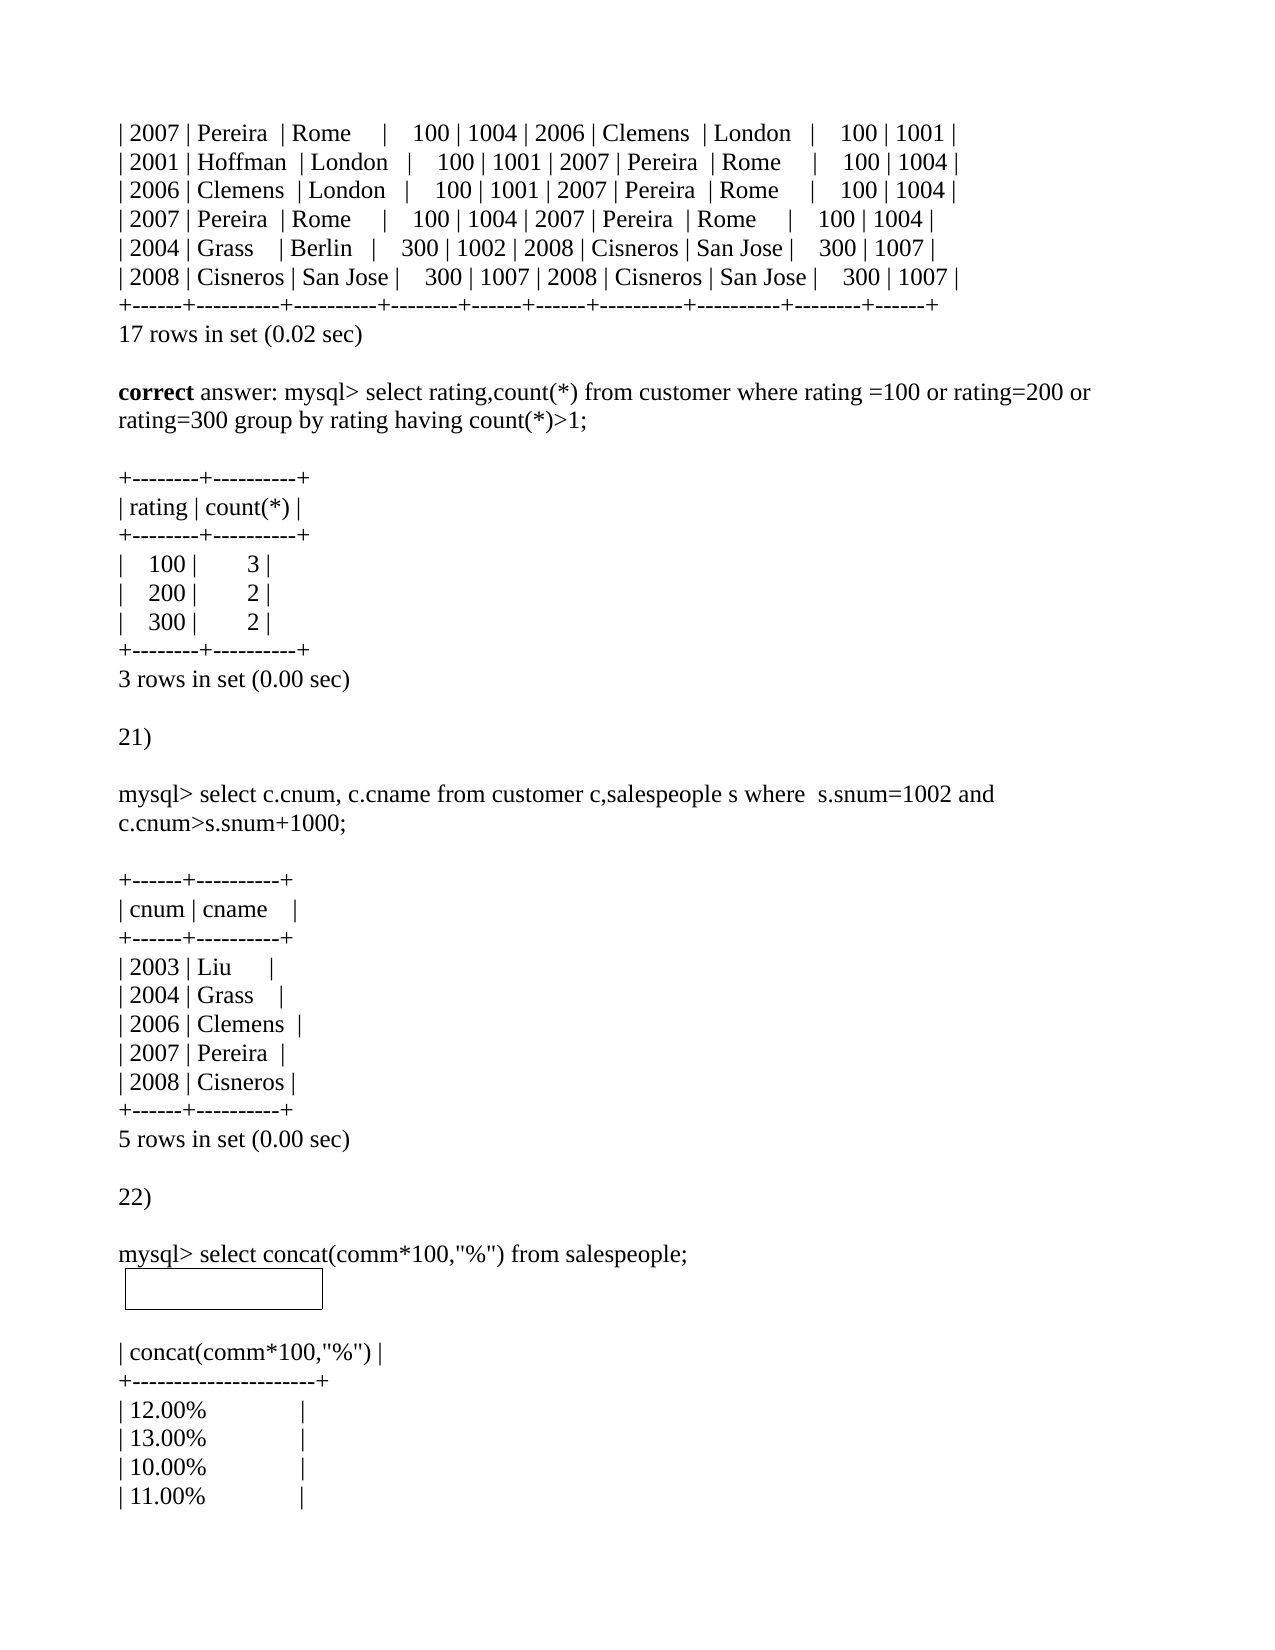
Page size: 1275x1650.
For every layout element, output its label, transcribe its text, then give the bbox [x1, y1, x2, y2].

text +----------------------+ [118, 1366, 1157, 1395]
text | 2006 | Clemens | [118, 1009, 1157, 1038]
text 21) [118, 722, 1157, 751]
text | 2007 | Pereira | [118, 1038, 1157, 1067]
text | 100 | 3 | [118, 549, 1157, 578]
text | 2001 | Hoffman | London | 100 | 1001 | 2007 | Pereira | Rome | 100 | 1004 | [118, 147, 1157, 176]
text | 2008 | Cisneros | San Jose | 300 | 1007 | 2008 | Cisneros | San Jose | 300 | 1007 | [118, 262, 1157, 291]
text +--------+----------+ [118, 636, 1157, 664]
text +--------+----------+ [118, 463, 1157, 492]
table_header [126, 1269, 322, 1308]
text | 11.00% | [118, 1481, 1157, 1510]
text +------+----------+ [118, 866, 1157, 894]
text | rating | count(*) | [118, 492, 1157, 521]
text | 2008 | Cisneros | [118, 1067, 1157, 1096]
text | 12.00% | [118, 1395, 1157, 1423]
text +------+----------+ [118, 923, 1157, 952]
text | 10.00% | [118, 1452, 1157, 1481]
text correct answer: mysql> select rating,count(*) from customer where rating =100 or rating=200 or rating=300 group by rating having count(*)>1; [118, 377, 1157, 434]
text | 2004 | Grass | [118, 981, 1157, 1009]
text 3 rows in set (0.00 sec) [118, 664, 1157, 693]
text | 13.00% | [118, 1423, 1157, 1452]
text +------+----------+----------+--------+------+------+----------+----------+--------+------+ [118, 291, 1157, 319]
text | cnum | cname | [118, 894, 1157, 923]
text | 2006 | Clemens | London | 100 | 1001 | 2007 | Pereira | Rome | 100 | 1004 | [118, 176, 1157, 204]
text +------+----------+ [118, 1096, 1157, 1124]
text | 2007 | Pereira | Rome | 100 | 1004 | 2007 | Pereira | Rome | 100 | 1004 | [118, 204, 1157, 233]
text mysql> select c.cnum, c.cname from customer c,salespeople s where s.snum=1002 and c.cnum>s.snum+1000; [118, 779, 1157, 837]
text +--------+----------+ [118, 521, 1157, 549]
text | 200 | 2 | [118, 578, 1157, 607]
text | 300 | 2 | [118, 607, 1157, 636]
text 17 rows in set (0.02 sec) [118, 319, 1157, 348]
text | 2004 | Grass | Berlin | 300 | 1002 | 2008 | Cisneros | San Jose | 300 | 1007 | [118, 233, 1157, 262]
text mysql> select concat(comm*100,"%") from salespeople; [118, 1239, 1157, 1268]
text 22) [118, 1182, 1157, 1211]
text | concat(comm*100,"%") | [118, 1337, 1157, 1366]
text 5 rows in set (0.00 sec) [118, 1124, 1157, 1153]
text | 2003 | Liu | [118, 952, 1157, 981]
text | 2007 | Pereira | Rome | 100 | 1004 | 2006 | Clemens | London | 100 | 1001 | [118, 118, 1157, 147]
